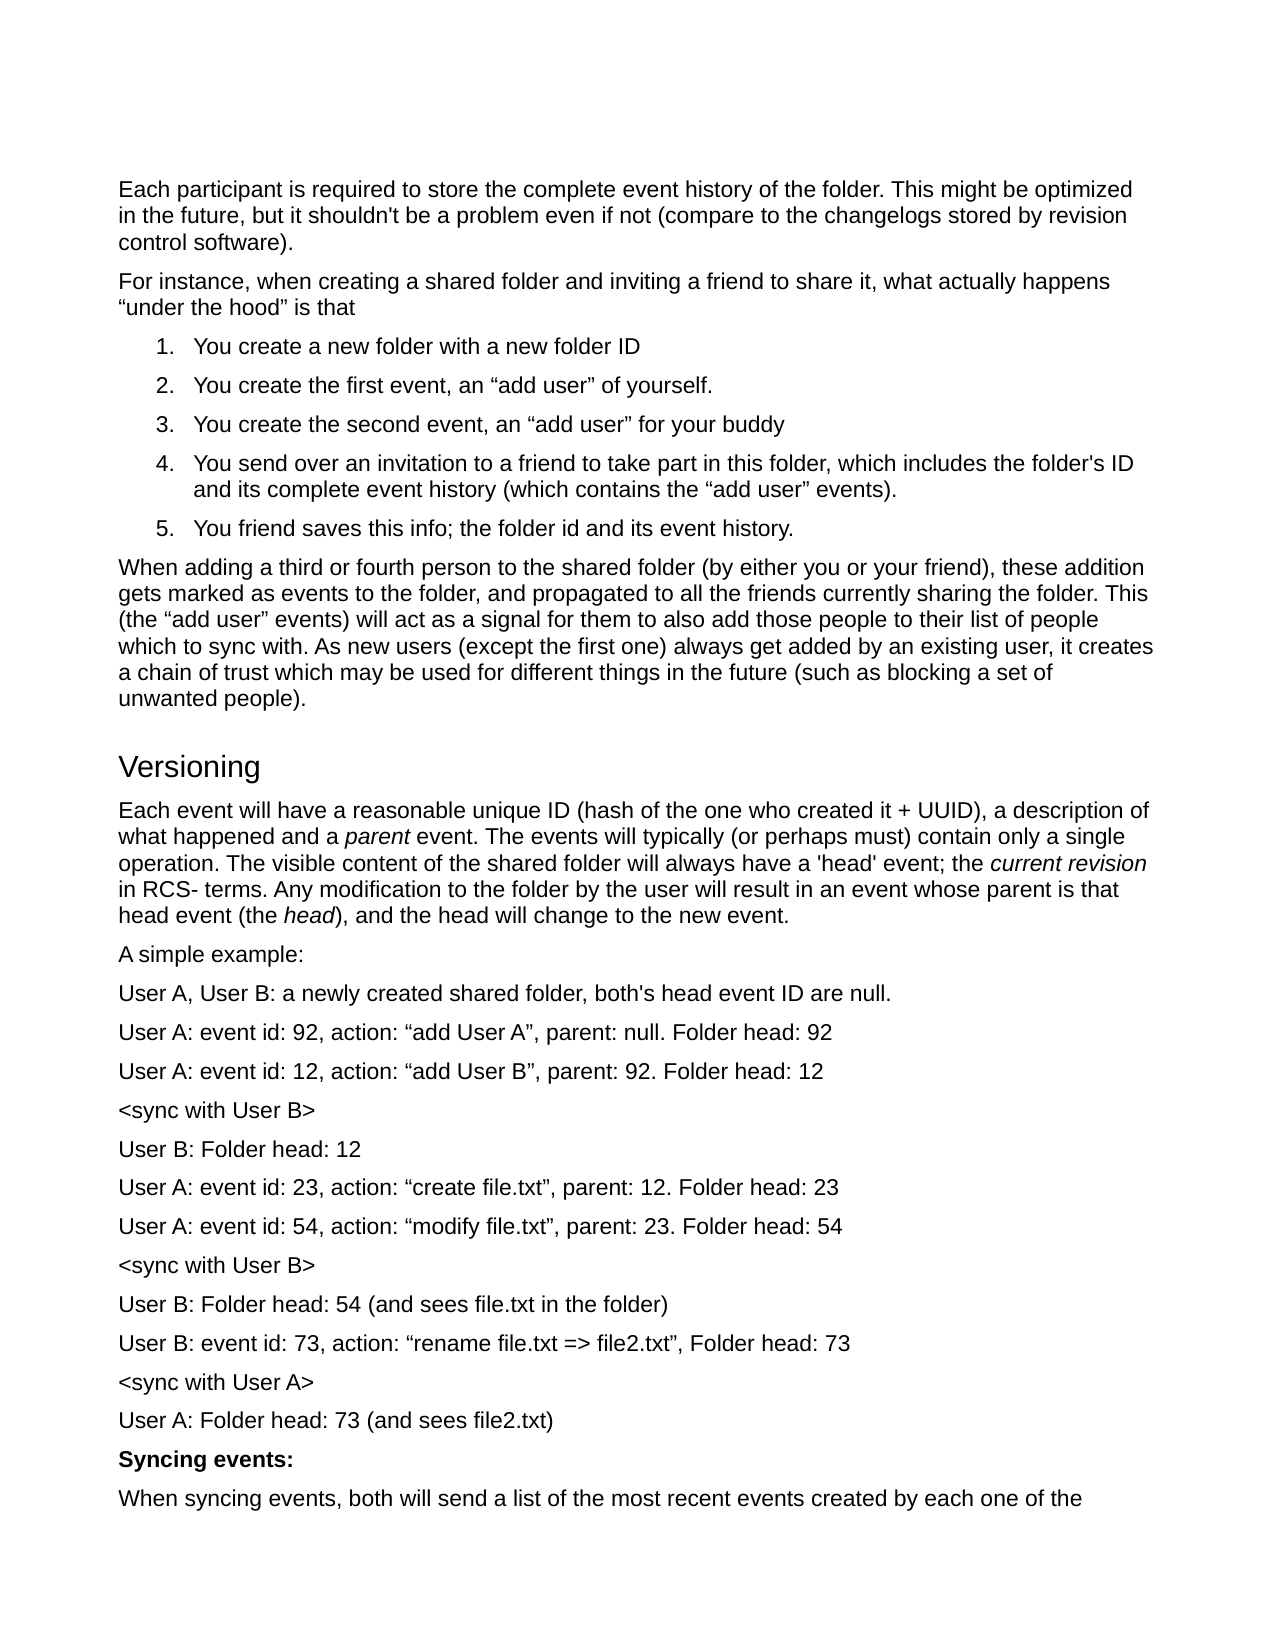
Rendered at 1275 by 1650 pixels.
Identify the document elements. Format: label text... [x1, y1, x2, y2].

list You create a new folder with a new folder ID [156, 333, 1157, 359]
text For instance, when creating a shared folder and inviting a friend to share it, what actually happens “under the hood” is that [118, 268, 1157, 320]
text User A: event id: 92, action: “add User A”, parent: null. Folder head: 92 [118, 1019, 1157, 1045]
list You friend saves this info; the folder id and its event history. [156, 515, 1157, 541]
text User B: Folder head: 54 (and sees file.txt in the folder) [118, 1291, 1157, 1317]
text <sync with User A> [118, 1369, 1157, 1395]
subtitle Versioning [118, 749, 1157, 784]
text User A: event id: 54, action: “modify file.txt”, parent: 23. Folder head: 54 [118, 1213, 1157, 1239]
text <sync with User B> [118, 1097, 1157, 1123]
text A simple example: [118, 941, 1157, 968]
list You create the second event, an “add user” for your buddy [156, 411, 1157, 437]
text User B: Folder head: 12 [118, 1136, 1157, 1162]
text Each event will have a reasonable unique ID (hash of the one who created it + UUID), a description of what happened and a parent event. The events will typically (or perhaps must) contain only a single operation. The visible content of the shared folder will always have a 'head' event; the current revision in RCS- terms. Any modification to the folder by the user will result in an event whose parent is that head event (the head), and the head will change to the new event. [118, 797, 1157, 929]
list You create the first event, an “add user” of yourself. [156, 372, 1157, 398]
text User A: event id: 23, action: “create file.txt”, parent: 12. Folder head: 23 [118, 1174, 1157, 1201]
text User A: Folder head: 73 (and sees file2.txt) [118, 1407, 1157, 1434]
text When adding a third or fourth person to the shared folder (by either you or your friend), these addition gets marked as events to the folder, and propagated to all the friends currently sharing the folder. This (the “add user” events) will act as a signal for them to also add those people to their list of people which to sync with. As new users (except the first one) always get added by an existing user, it creates a chain of trust which may be used for different things in the future (such as blocking a set of unwanted people). [118, 553, 1157, 712]
text User B: event id: 73, action: “rename file.txt => file2.txt”, Folder head: 73 [118, 1330, 1157, 1356]
text User A: event id: 12, action: “add User B”, parent: 92. Folder head: 12 [118, 1058, 1157, 1084]
list You send over an invitation to a friend to take part in this folder, which includes the folder's ID and its complete event history (which contains the “add user” events). [156, 449, 1157, 502]
text Each participant is required to store the complete event history of the folder. This might be optimized in the future, but it shouldn't be a problem even if not (compare to the changelogs stored by revision control software). [118, 176, 1157, 255]
text Syncing events: [118, 1446, 1157, 1473]
text When syncing events, both will send a list of the most recent events created by each one of the [118, 1485, 1157, 1512]
text User A, User B: a newly created shared folder, both's head event ID are null. [118, 980, 1157, 1006]
text <sync with User B> [118, 1252, 1157, 1278]
